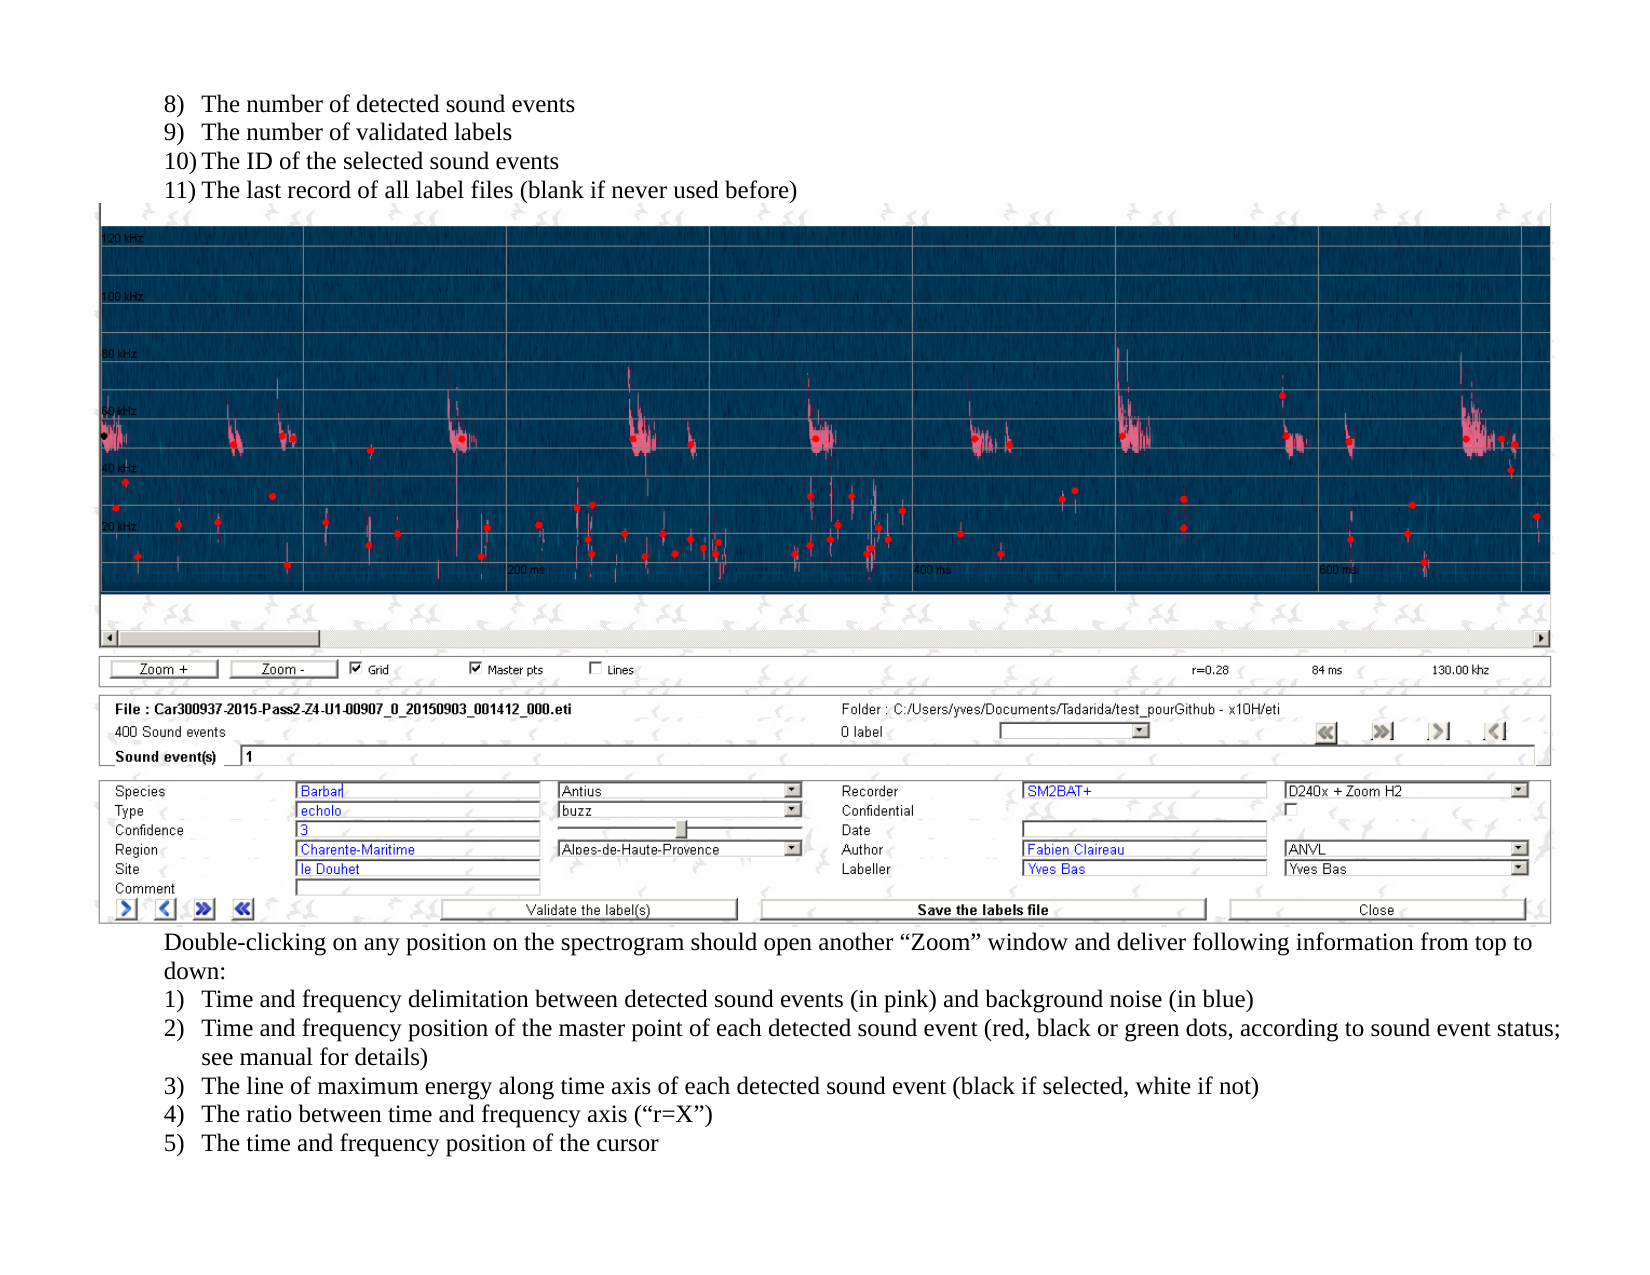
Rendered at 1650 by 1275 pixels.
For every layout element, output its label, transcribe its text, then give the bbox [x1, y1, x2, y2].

list The time and frequency position of the cursor [164, 1128, 1561, 1157]
picture [88, 203, 1562, 927]
list The ID of the selected sound events [164, 146, 1561, 175]
list The last record of all label files (blank if never used before) [164, 175, 1561, 203]
list The ratio between time and frequency axis (“r=X”) [164, 1099, 1561, 1128]
list The line of maximum energy along time axis of each detected sound event (black if selected, white if not) [164, 1071, 1561, 1099]
list Time and frequency position of the master point of each detected sound event (red, black or green dots, according to sound event status; see manual for details) [164, 1013, 1561, 1071]
list Double-clicking on any position on the spectrogram should open another “Zoom” window and deliver following information from top to down: [164, 927, 1561, 984]
list The number of detected sound events [164, 89, 1561, 117]
list The number of validated labels [164, 117, 1561, 146]
list Time and frequency delimitation between detected sound events (in pink) and background noise (in blue) [164, 984, 1561, 1013]
